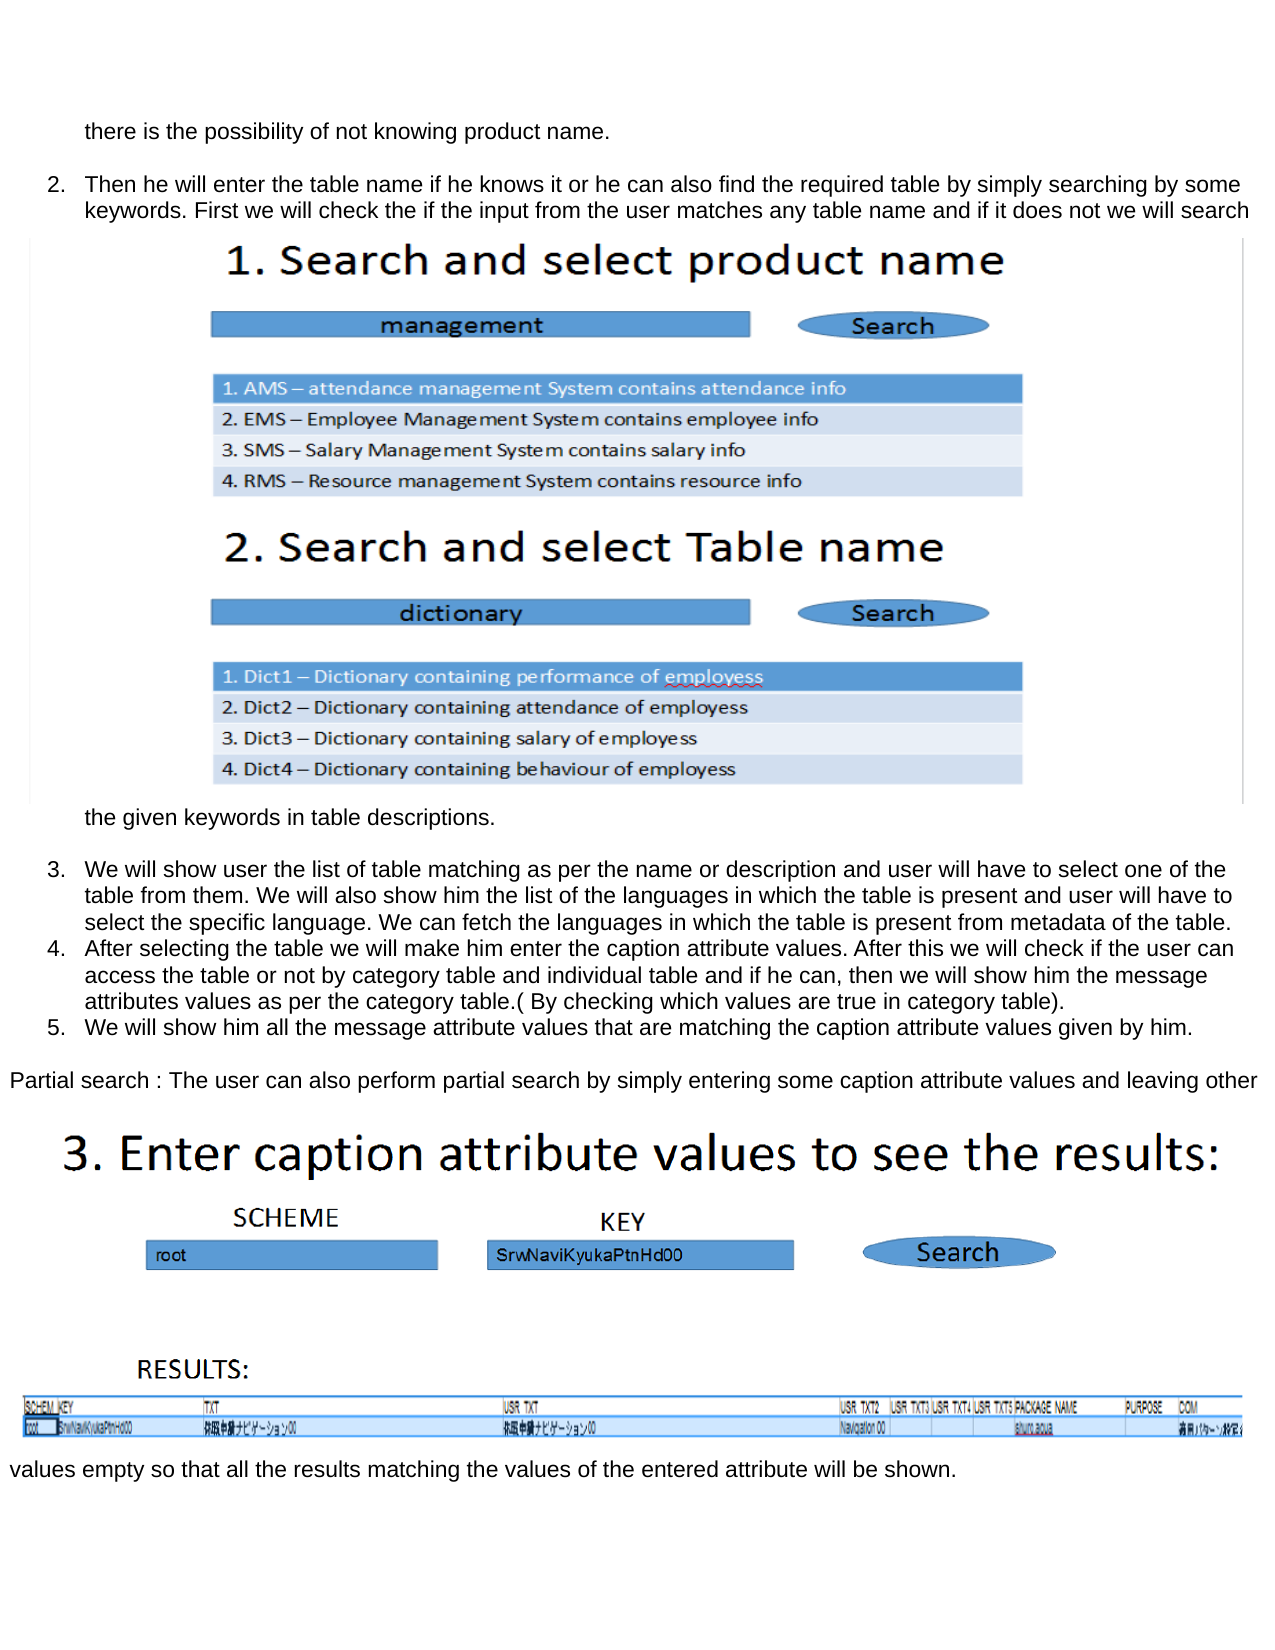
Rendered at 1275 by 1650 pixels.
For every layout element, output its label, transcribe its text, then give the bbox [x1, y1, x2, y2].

text Partial search : The user can also perform partial search by simply entering some caption attribute values and leaving other values empty so that all the results matching the values of the entered attribute will be shown. [9, 1067, 1261, 1482]
picture [29, 238, 1244, 804]
list there is the possibility of not knowing product name. [47, 118, 1261, 144]
list After selecting the table we will make him enter the caption attribute values. After this we will check if the user can access the table or not by category table and individual table and if he can, then we will show him the message attributes values as per the category table.( By checking which values are true in category table). [47, 935, 1261, 1014]
list We will show user the list of table matching as per the name or description and user will have to select one of the table from them. We will also show him the list of the languages in which the table is present and user will have to select the specific language. We can fetch the languages in which the table is present from metadata of the table. [47, 856, 1261, 935]
list Then he will enter the table name if he knows it or he can also find the required table by simply searching by some keywords. First we will check the if the input from the user matches any table name and if it does not we will search the given keywords in table descriptions. [47, 171, 1261, 830]
picture [22, 1097, 1243, 1456]
list We will show him all the message attribute values that are matching the caption attribute values given by him. [47, 1014, 1261, 1041]
